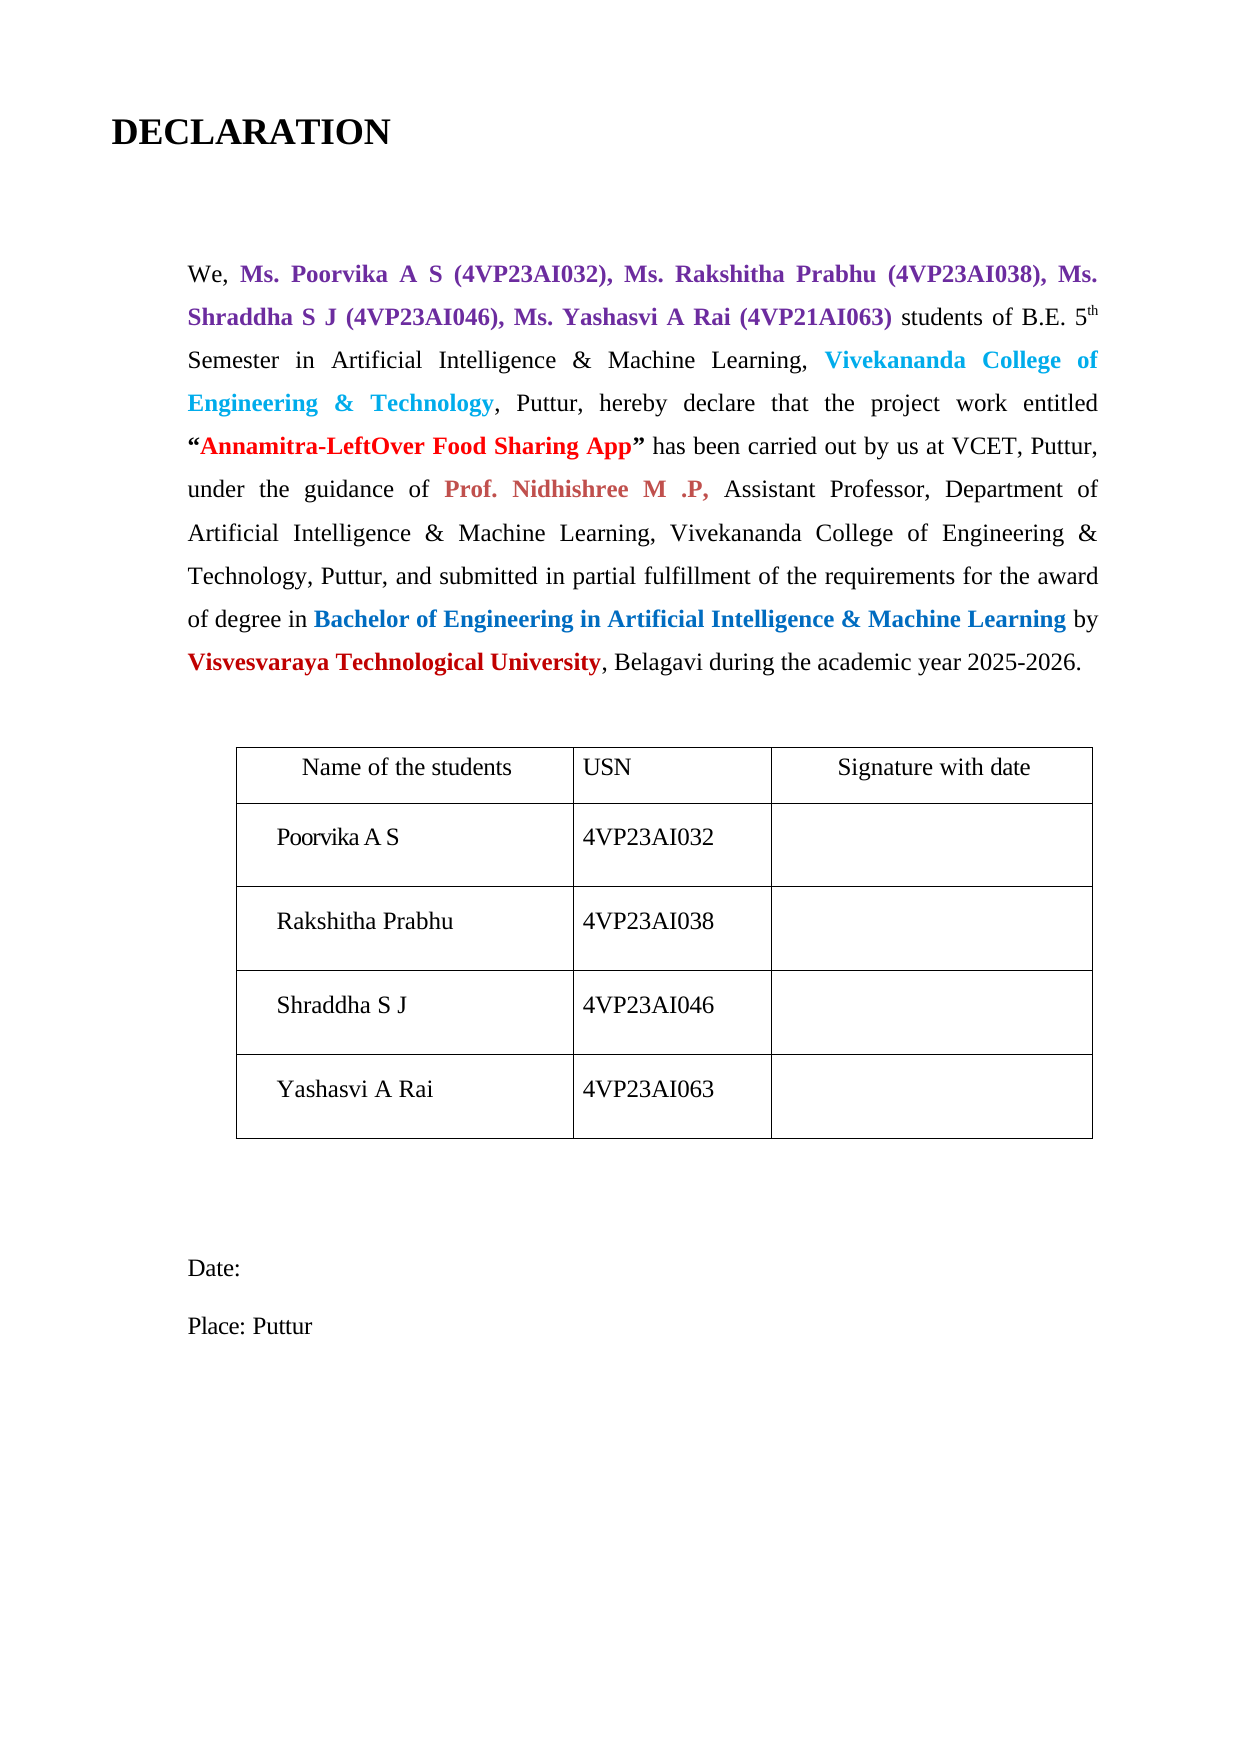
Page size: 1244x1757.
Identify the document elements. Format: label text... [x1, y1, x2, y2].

text We, Ms. Poorvika A S (4VP23AI032), Ms. Rakshitha Prabhu (4VP23AI038), Ms. Shraddha S J (4VP23AI046), Ms. Yashasvi A Rai (4VP21AI063) students of B.E. 5th Semester in Artificial Intelligence & Machine Learning, Vivekananda College of Engineering & Technology, Puttur, hereby declare that the project work entitled “Annamitra-LeftOver Food Sharing App” has been carried out by us at VCET, Puttur, under the guidance of Prof. Nidhishree M .P, Assistant Professor, Department of Artificial Intelligence & Machine Learning, Vivekananda College of Engineering & Technology, Puttur, and submitted in partial fulfillment of the requirements for the award of degree in Bachelor of Engineering in Artificial Intelligence & Machine Learning by Visvesvaraya Technological University, Belagavi during the academic year 2025-2026. [187, 259, 1098, 676]
table_header Name of the students [237, 748, 573, 802]
table_cell Shraddha S J [237, 971, 573, 1054]
table_cell Rakshitha Prabhu [237, 887, 573, 970]
table_header USN [574, 748, 771, 802]
table_cell 4VP23AI046 [574, 971, 771, 1054]
text Place: Puttur [187, 1311, 1170, 1340]
table_cell [772, 887, 1092, 970]
table_cell 4VP23AI038 [574, 887, 771, 970]
table_cell [772, 804, 1092, 886]
table_cell Poorvika A S [237, 804, 573, 886]
table_cell Yashasvi A Rai [237, 1055, 573, 1138]
subtitle DECLARATION [111, 109, 1170, 152]
table_header Signature with date [772, 748, 1092, 802]
text Date: [187, 1253, 1170, 1282]
table_cell 4VP23AI063 [574, 1055, 771, 1138]
table_cell [772, 1055, 1092, 1138]
table_cell 4VP23AI032 [574, 804, 771, 886]
table_cell [772, 971, 1092, 1054]
